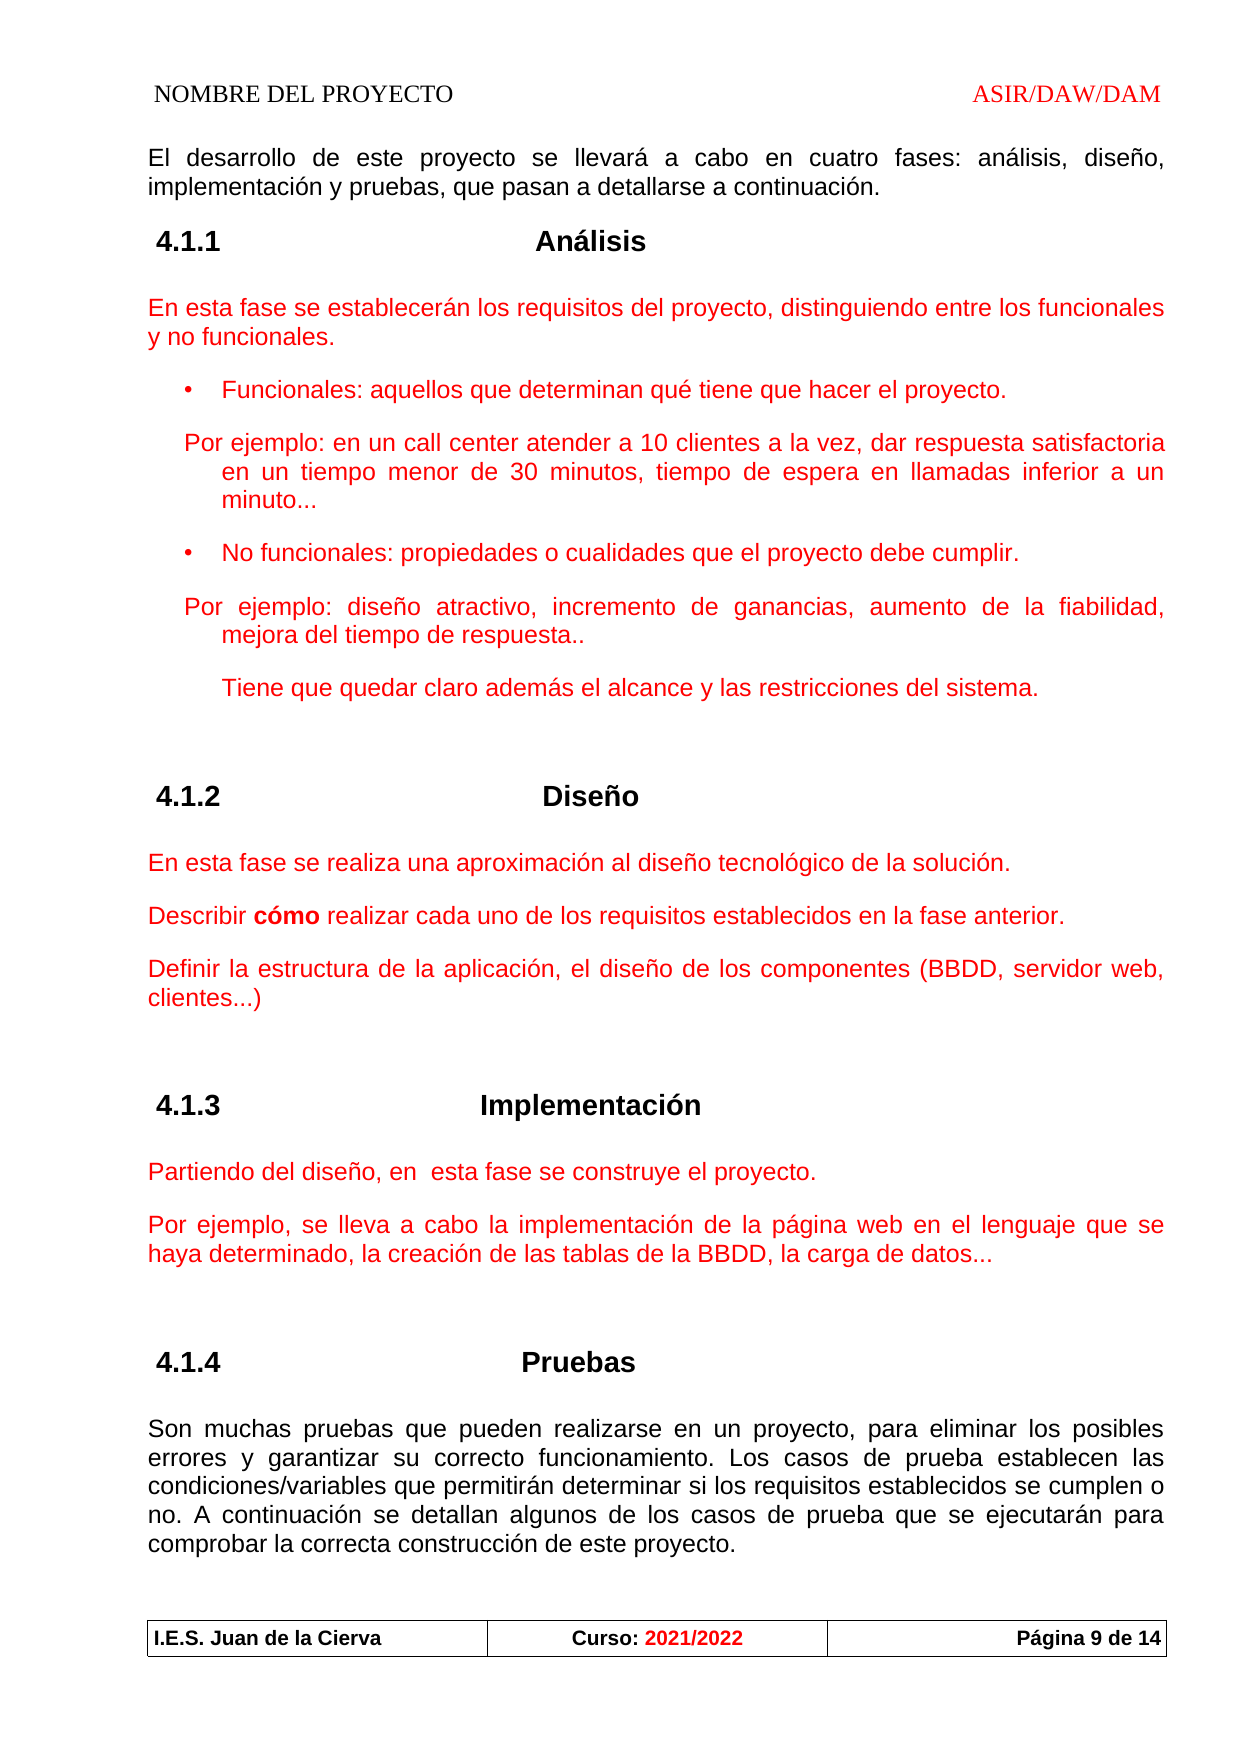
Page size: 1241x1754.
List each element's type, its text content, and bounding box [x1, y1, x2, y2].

list No funcionales: propiedades o cualidades que el proyecto debe cumplir. [184, 538, 1167, 567]
text Definir la estructura de la aplicación, el diseño de los componentes (BBDD, servidor web, clientes...) [148, 954, 1167, 1011]
subtitle Implementación [148, 1088, 1167, 1122]
list Funcionales: aquellos que determinan qué tiene que hacer el proyecto. [184, 375, 1167, 404]
text Por ejemplo: en un call center atender a 10 clientes a la vez, dar respuesta satisfactoria en un tiempo menor de 30 minutos, tiempo de espera en llamadas inferior a un minuto... [184, 428, 1167, 514]
text En esta fase se realiza una aproximación al diseño tecnológico de la solución. [148, 848, 1167, 877]
subtitle Pruebas [148, 1345, 1167, 1378]
text Tiene que quedar claro además el alcance y las restricciones del sistema. [221, 673, 1167, 702]
subtitle Diseño [148, 779, 1167, 812]
text En esta fase se establecerán los requisitos del proyecto, distinguiendo entre los funcionales y no funcionales. [148, 293, 1167, 351]
subtitle Análisis [148, 224, 1167, 258]
text Por ejemplo, se lleva a cabo la implementación de la página web en el lenguaje que se haya determinado, la creación de las tablas de la BBDD, la carga de datos... [148, 1210, 1167, 1268]
text Por ejemplo: diseño atractivo, incremento de ganancias, aumento de la fiabilidad, mejora del tiempo de respuesta.. [184, 591, 1167, 649]
text El desarrollo de este proyecto se llevará a cabo en cuatro fases: análisis, diseño, implementación y pruebas, que pasan a detallarse a continuación. [148, 143, 1167, 200]
text Son muchas pruebas que pueden realizarse en un proyecto, para eliminar los posibles errores y garantizar su correcto funcionamiento. Los casos de prueba establecen las condiciones/variables que permitirán determinar si los requisitos establecidos se cumplen o no. A continuación se detallan algunos de los casos de prueba que se ejecutarán para comprobar la correcta construcción de este proyecto. [148, 1414, 1167, 1557]
text Partiendo del diseño, en esta fase se construye el proyecto. [148, 1157, 1167, 1186]
text Describir cómo realizar cada uno de los requisitos establecidos en la fase anterior. [148, 901, 1167, 929]
